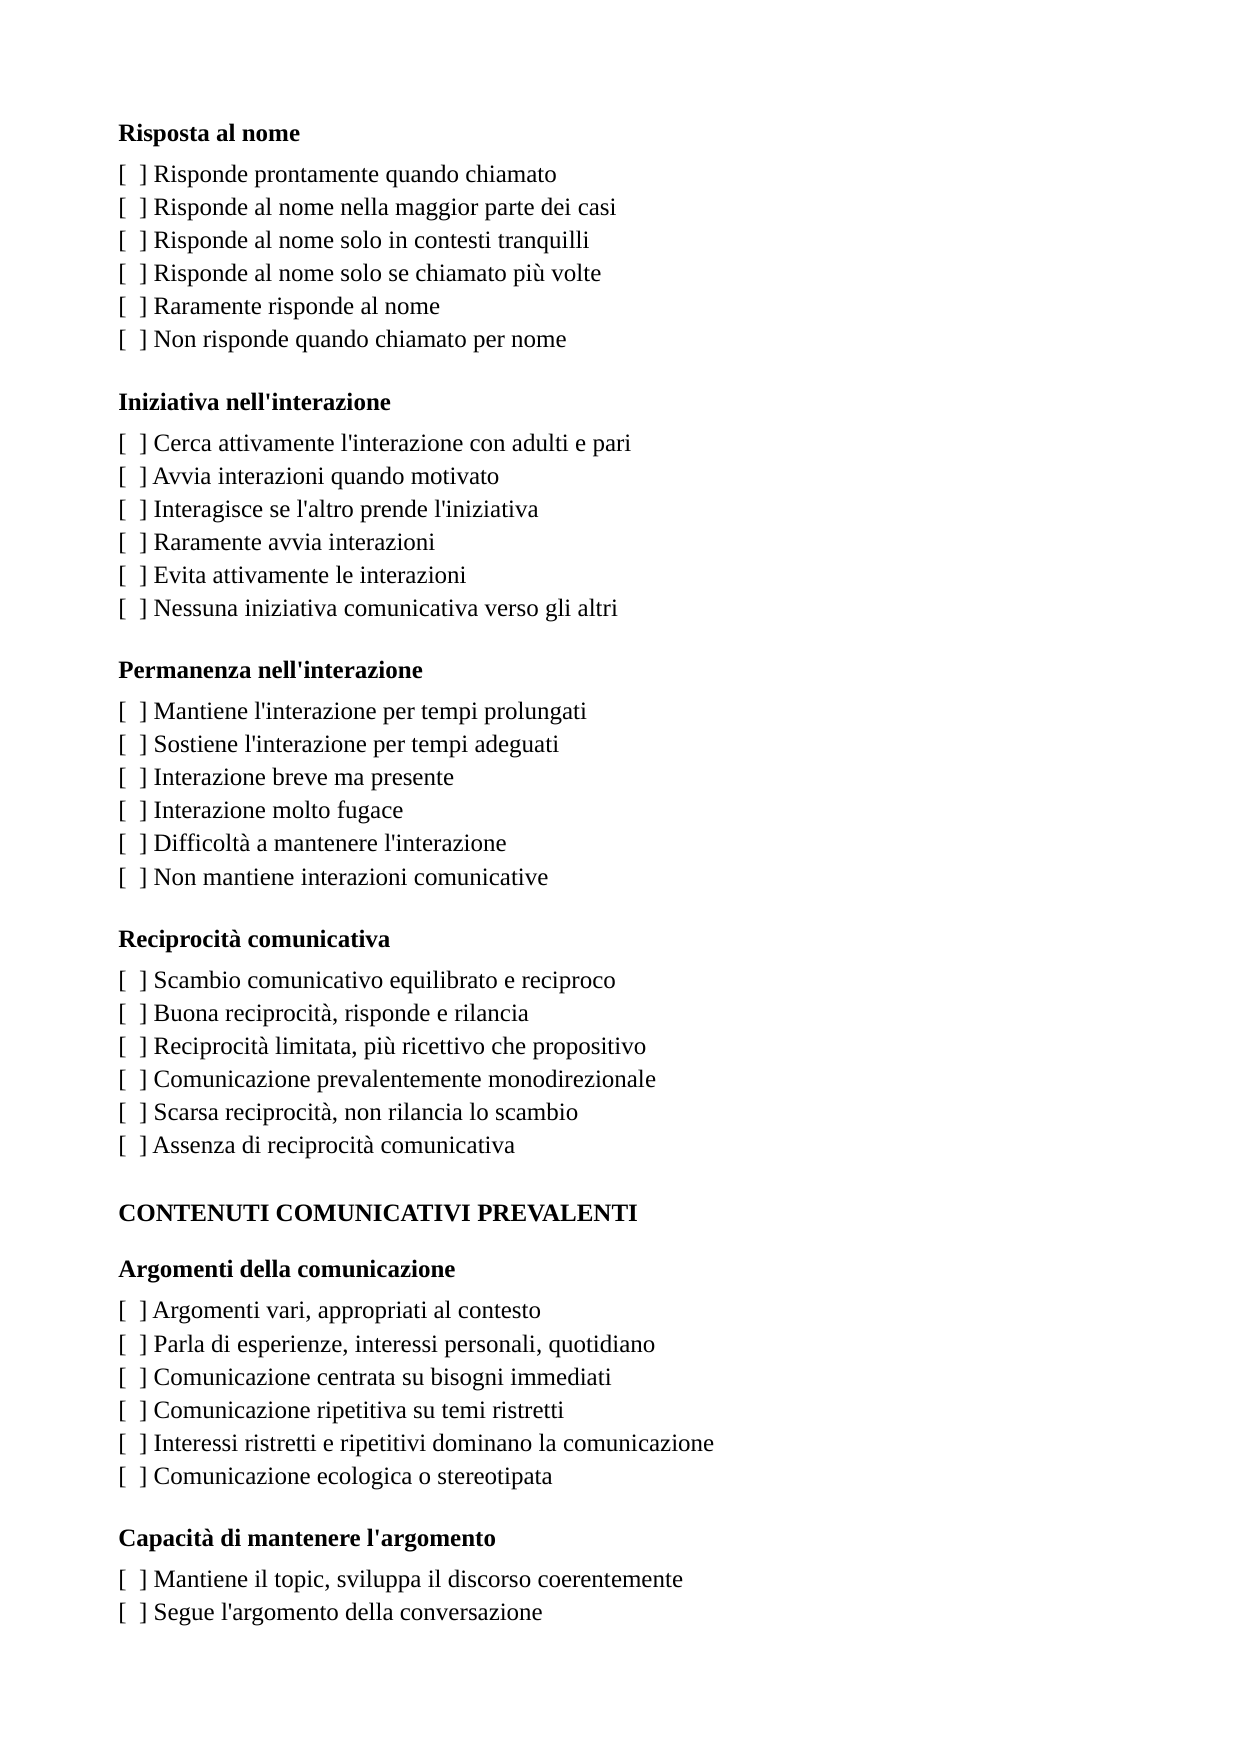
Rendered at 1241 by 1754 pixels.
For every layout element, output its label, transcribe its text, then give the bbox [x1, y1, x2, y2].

text [ ] Cerca attivamente l'interazione con adulti e pari [ ] Avvia interazioni quando motivato [ ] Interagisce se l'altro prende l'iniziativa [ ] Raramente avvia interazioni [ ] Evita attivamente le interazioni [ ] Nessuna iniziativa comunicativa verso gli altri [118, 428, 1122, 622]
text [ ] Risponde prontamente quando chiamato [ ] Risponde al nome nella maggior parte dei casi [ ] Risponde al nome solo in contesti tranquilli [ ] Risponde al nome solo se chiamato più volte [ ] Raramente risponde al nome [ ] Non risponde quando chiamato per nome [118, 159, 1122, 353]
text [ ] Mantiene l'interazione per tempi prolungati [ ] Sostiene l'interazione per tempi adeguati [ ] Interazione breve ma presente [ ] Interazione molto fugace [ ] Difficoltà a mantenere l'interazione [ ] Non mantiene interazioni comunicative [118, 696, 1122, 890]
subtitle Argomenti della comunicazione [118, 1254, 1122, 1283]
text [ ] Mantiene il topic, sviluppa il discorso coerentemente [ ] Segue l'argomento della conversazione [118, 1564, 1122, 1626]
subtitle Iniziativa nell'interazione [118, 387, 1122, 415]
subtitle Permanenza nell'interazione [118, 655, 1122, 684]
subtitle CONTENUTI COMUNICATIVI PREVALENTI [118, 1198, 1122, 1227]
text [ ] Scambio comunicativo equilibrato e reciproco [ ] Buona reciprocità, risponde e rilancia [ ] Reciprocità limitata, più ricettivo che propositivo [ ] Comunicazione prevalentemente monodirezionale [ ] Scarsa reciprocità, non rilancia lo scambio [ ] Assenza di reciprocità comunicativa [118, 965, 1122, 1159]
subtitle Risposta al nome [118, 118, 1122, 147]
subtitle Reciprocità comunicativa [118, 924, 1122, 952]
text [ ] Argomenti vari, appropriati al contesto [ ] Parla di esperienze, interessi personali, quotidiano [ ] Comunicazione centrata su bisogni immediati [ ] Comunicazione ripetitiva su temi ristretti [ ] Interessi ristretti e ripetitivi dominano la comunicazione [ ] Comunicazione ecologica o stereotipata [118, 1296, 1122, 1489]
subtitle Capacità di mantenere l'argomento [118, 1523, 1122, 1552]
